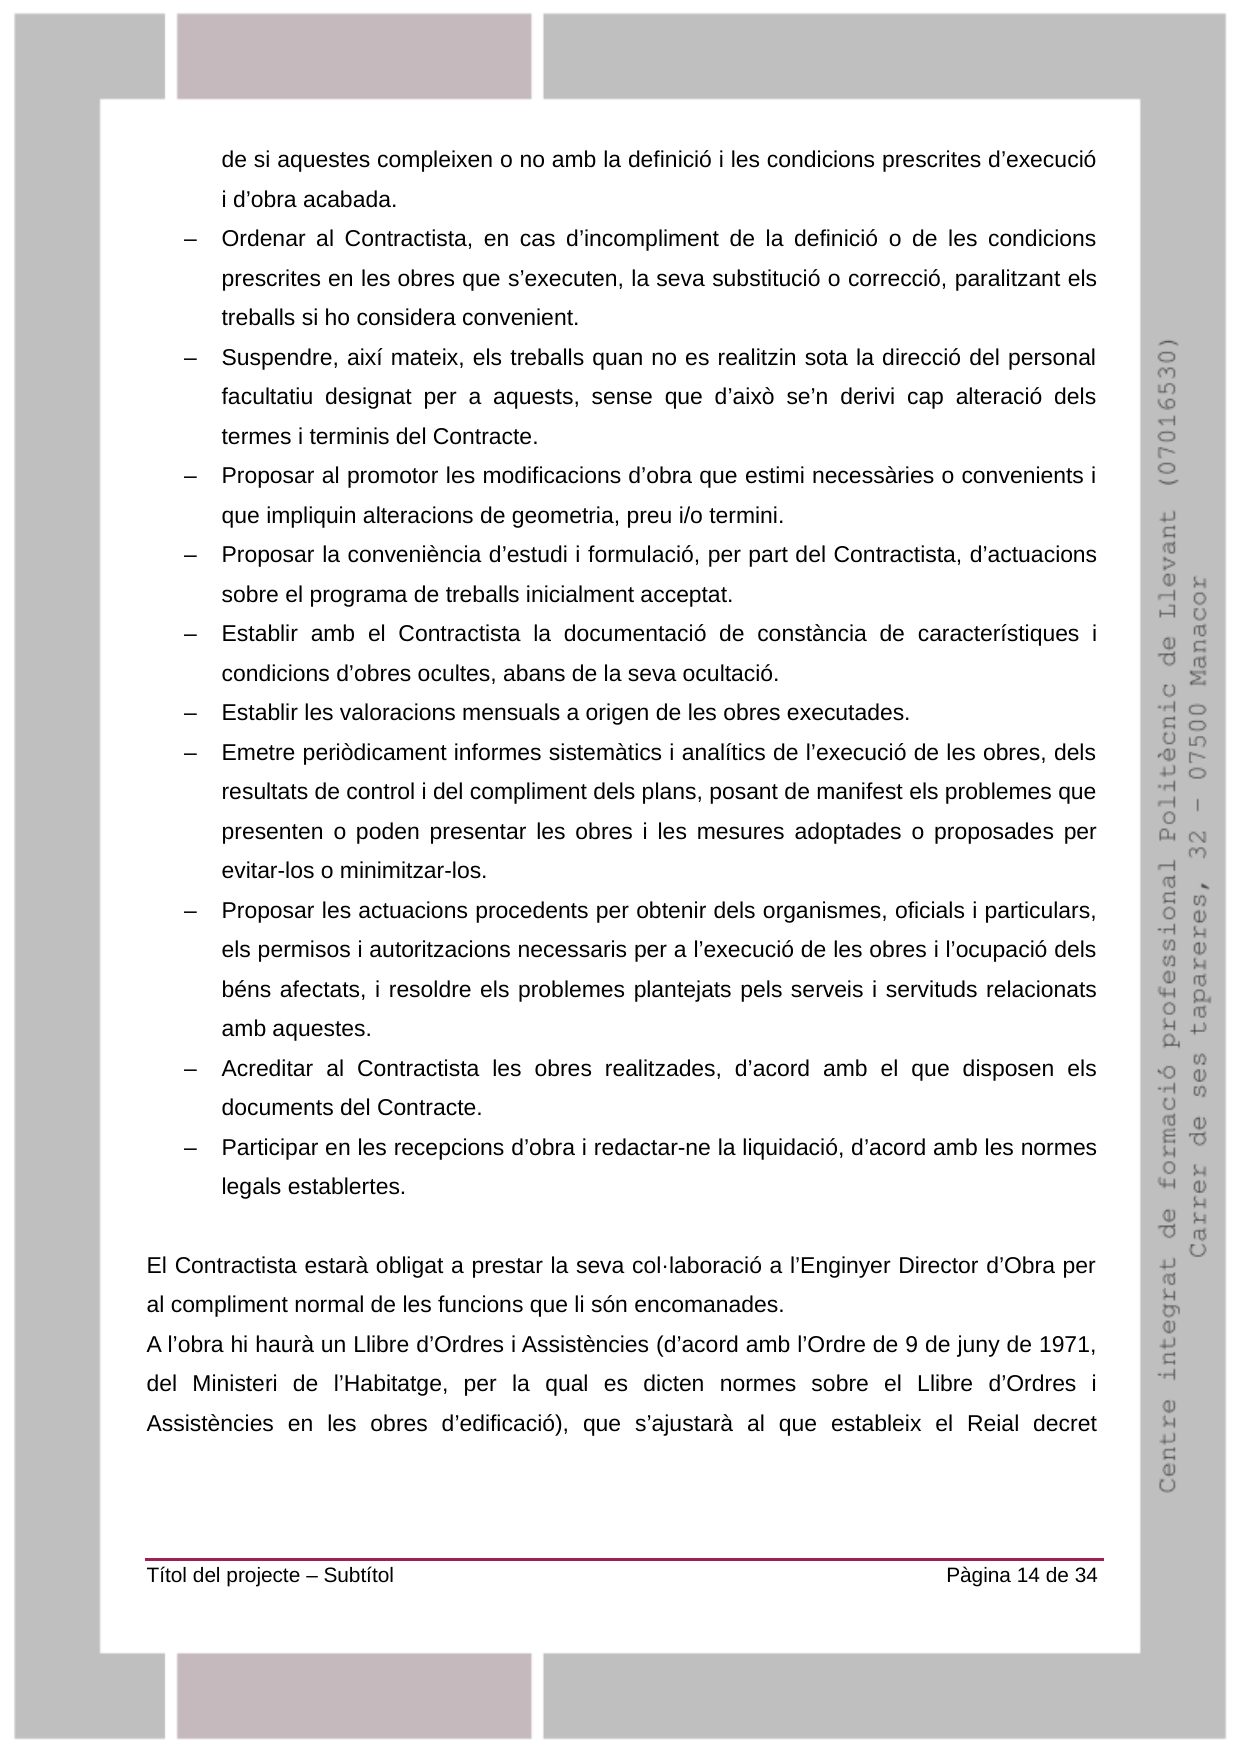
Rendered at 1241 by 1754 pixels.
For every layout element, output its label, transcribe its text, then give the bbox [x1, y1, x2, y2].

list Proposar al promotor les modificacions d’obra que estimi necessàries o convenients i que impliquin alteracions de geometria, preu i/o termini. [184, 462, 1098, 528]
list Proposar la conveniència d’estudi i formulació, per part del Contractista, d’actuacions sobre el programa de treballs inicialment acceptat. [184, 541, 1098, 607]
list Participar en les recepcions d’obra i redactar-ne la liquidació, d’acord amb les normes legals establertes. [184, 1133, 1098, 1199]
picture [0, 0, 1241, 1754]
list Acreditar al Contractista les obres realitzades, d’acord amb el que disposen els documents del Contracte. [184, 1054, 1098, 1120]
list Emetre periòdicament informes sistemàtics i analítics de l’execució de les obres, dels resultats de control i del compliment dels plans, posant de manifest els problemes que presenten o poden presentar les obres i les mesures adoptades o proposades per evitar-los o minimitzar-los. [184, 739, 1098, 883]
text A l’obra hi haurà un Llibre d’Ordres i Assistències (d’acord amb l’Ordre de 9 de juny de 1971, del Ministeri de l’Habitatge, per la qual es dicten normes sobre el Llibre d’Ordres i Assistències en les obres d’edificació), que s’ajustarà al que estableix el Reial decret [146, 1331, 1098, 1436]
list Establir les valoracions mensuals a origen de les obres executades. [184, 699, 1098, 726]
text El Contractista estarà obligat a prestar la seva col·laboració a l’Enginyer Director d’Obra per al compliment normal de les funcions que li són encomanades. [146, 1252, 1098, 1318]
list Suspendre, així mateix, els treballs quan no es realitzin sota la direcció del personal facultatiu designat per a aquests, sense que d’això se’n derivi cap alteració dels termes i terminis del Contracte. [184, 344, 1098, 449]
list de si aquestes compleixen o no amb la definició i les condicions prescrites d’execució i d’obra acabada. [184, 146, 1098, 212]
list Establir amb el Contractista la documentació de constància de característiques i condicions d’obres ocultes, abans de la seva ocultació. [184, 620, 1098, 686]
list Proposar les actuacions procedents per obtenir dels organismes, oficials i particulars, els permisos i autoritzacions necessaris per a l’execució de les obres i l’ocupació dels béns afectats, i resoldre els problemes plantejats pels serveis i servituds relacionats amb aquestes. [184, 897, 1098, 1041]
list Ordenar al Contractista, en cas d’incompliment de la definició o de les condicions prescrites en les obres que s’executen, la seva substitució o correcció, paralitzant els treballs si ho considera convenient. [184, 225, 1098, 331]
